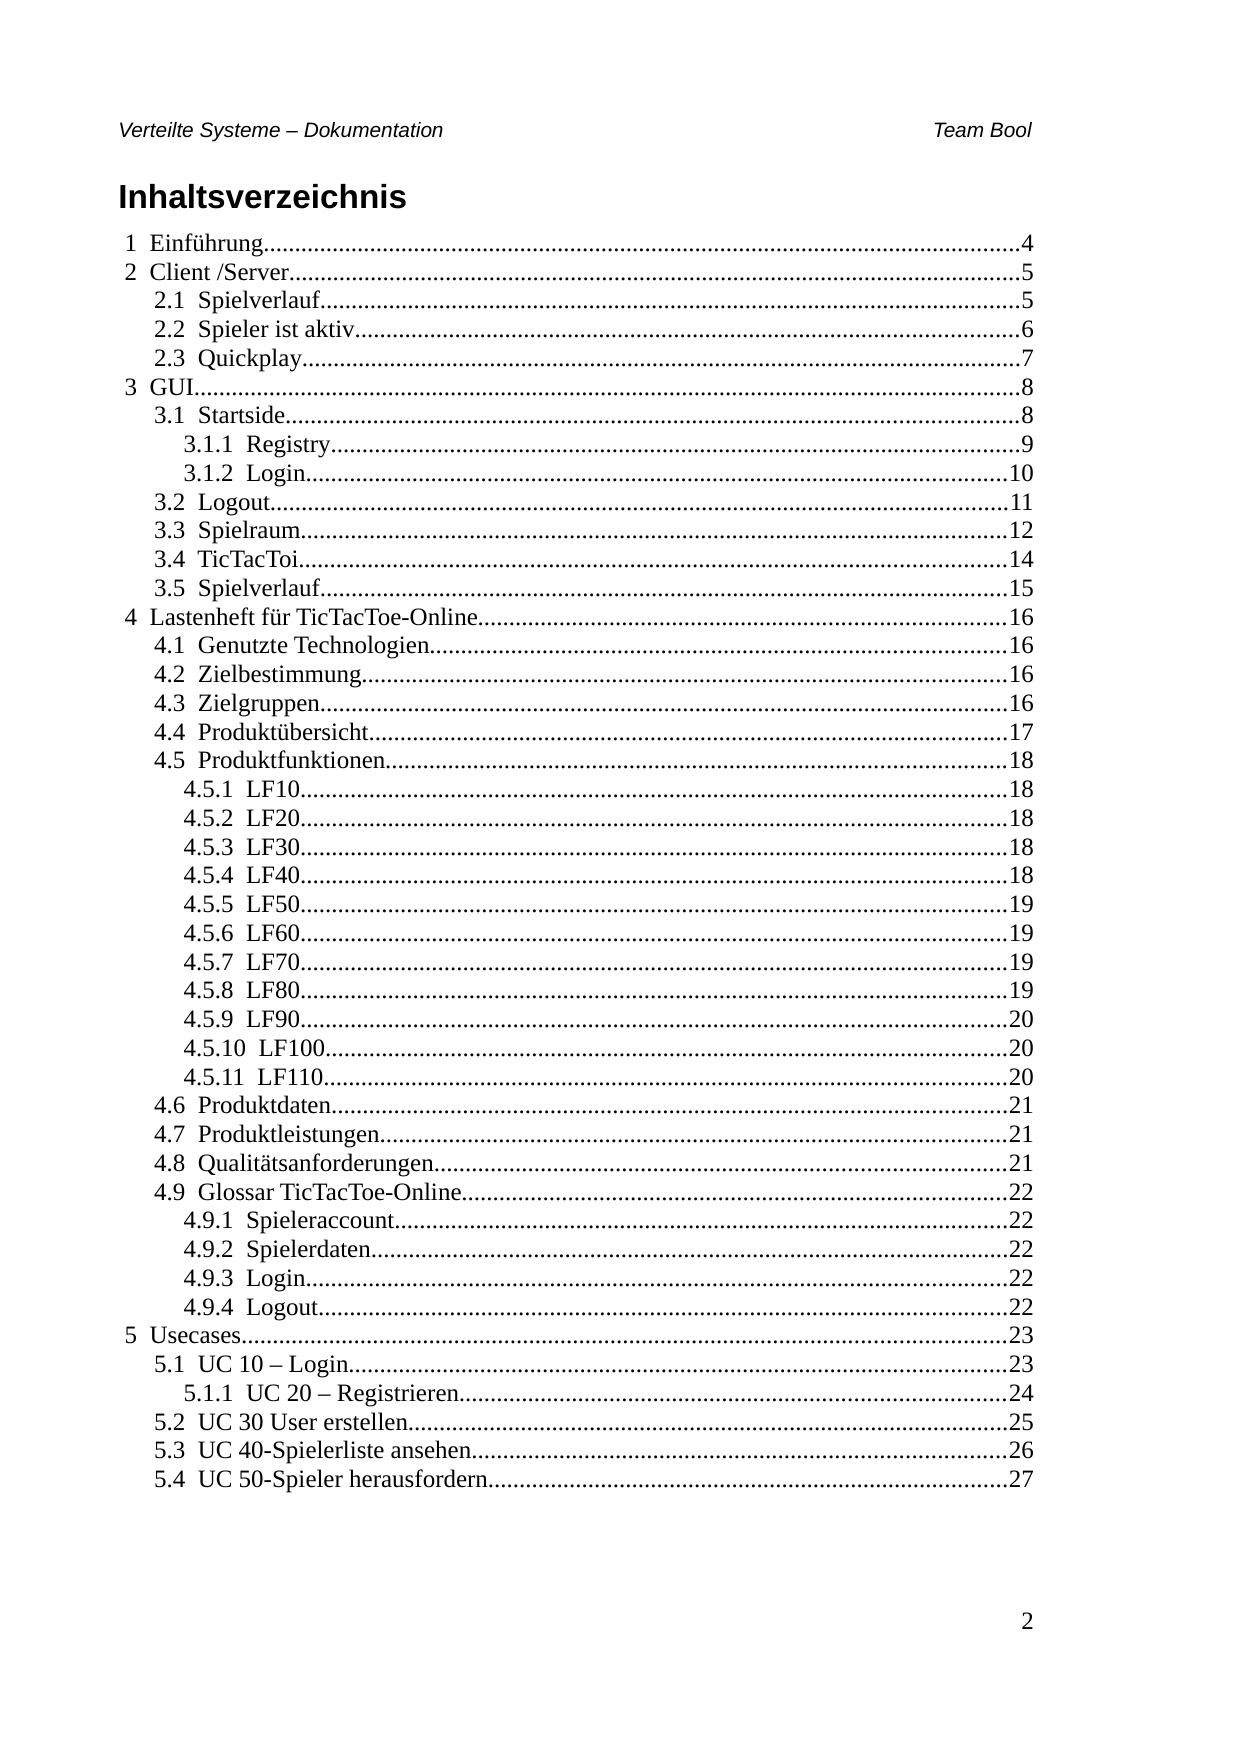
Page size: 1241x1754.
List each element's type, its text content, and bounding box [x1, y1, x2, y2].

text 5.2 UC 30 User erstellen 25 [148, 1407, 1033, 1436]
text 3 GUI 8 [118, 372, 1033, 401]
text 4.5.6 LF60 19 [177, 918, 1033, 947]
text 2.2 Spieler ist aktiv 6 [148, 314, 1033, 343]
text 4.5.4 LF40 18 [177, 861, 1033, 889]
text 5.1.1 UC 20 – Registrieren 24 [177, 1378, 1033, 1407]
text 5 Usecases 23 [118, 1321, 1033, 1349]
text 4.6 Produktdaten 21 [148, 1091, 1033, 1119]
text 4.9 Glossar TicTacToe-Online 22 [148, 1177, 1033, 1206]
text 4.2 Zielbestimmung 16 [148, 659, 1033, 688]
text 4 Lastenheft für TicTacToe-Online 16 [118, 602, 1033, 631]
text 2.1 Spielverlauf 5 [148, 286, 1033, 314]
text 4.5.9 LF90 20 [177, 1004, 1033, 1033]
text 3.1 Startside 8 [148, 401, 1033, 429]
text 2.3 Quickplay 7 [148, 343, 1033, 372]
text 3.5 Spielverlauf 15 [148, 573, 1033, 602]
text 4.5.7 LF70 19 [177, 947, 1033, 976]
text 4.5.8 LF80 19 [177, 976, 1033, 1004]
text 5.1 UC 10 – Login 23 [148, 1349, 1033, 1378]
text 3.1.1 Registry 9 [177, 429, 1033, 458]
text 3.4 TicTacToi 14 [148, 544, 1033, 573]
text 3.1.2 Login 10 [177, 458, 1033, 487]
subtitle Inhaltsverzeichnis [118, 177, 1033, 216]
text 4.9.2 Spielerdaten 22 [177, 1234, 1033, 1263]
text 4.3 Zielgruppen 16 [148, 688, 1033, 717]
text 4.4 Produktübersicht 17 [148, 717, 1033, 746]
text 4.9.1 Spieleraccount 22 [177, 1206, 1033, 1234]
text 4.5.3 LF30 18 [177, 832, 1033, 861]
text 3.3 Spielraum 12 [148, 516, 1033, 544]
text 4.7 Produktleistungen 21 [148, 1119, 1033, 1148]
text 4.9.4 Logout 22 [177, 1292, 1033, 1321]
text 4.1 Genutzte Technologien 16 [148, 631, 1033, 659]
text 4.5.10 LF100 20 [177, 1033, 1033, 1062]
text 4.5.1 LF10 18 [177, 774, 1033, 803]
text 4.9.3 Login 22 [177, 1263, 1033, 1292]
text 4.5.5 LF50 19 [177, 889, 1033, 918]
text 3.2 Logout 11 [148, 487, 1033, 516]
text 4.8 Qualitätsanforderungen 21 [148, 1148, 1033, 1177]
text 4.5.2 LF20 18 [177, 803, 1033, 832]
text 5.4 UC 50-Spieler herausfordern 27 [148, 1464, 1033, 1493]
text 1 Einführung 4 [118, 228, 1033, 257]
text 2 Client /Server 5 [118, 257, 1033, 286]
text 4.5 Produktfunktionen 18 [148, 746, 1033, 774]
text 5.3 UC 40-Spielerliste ansehen 26 [148, 1436, 1033, 1464]
text 4.5.11 LF110 20 [177, 1062, 1033, 1091]
